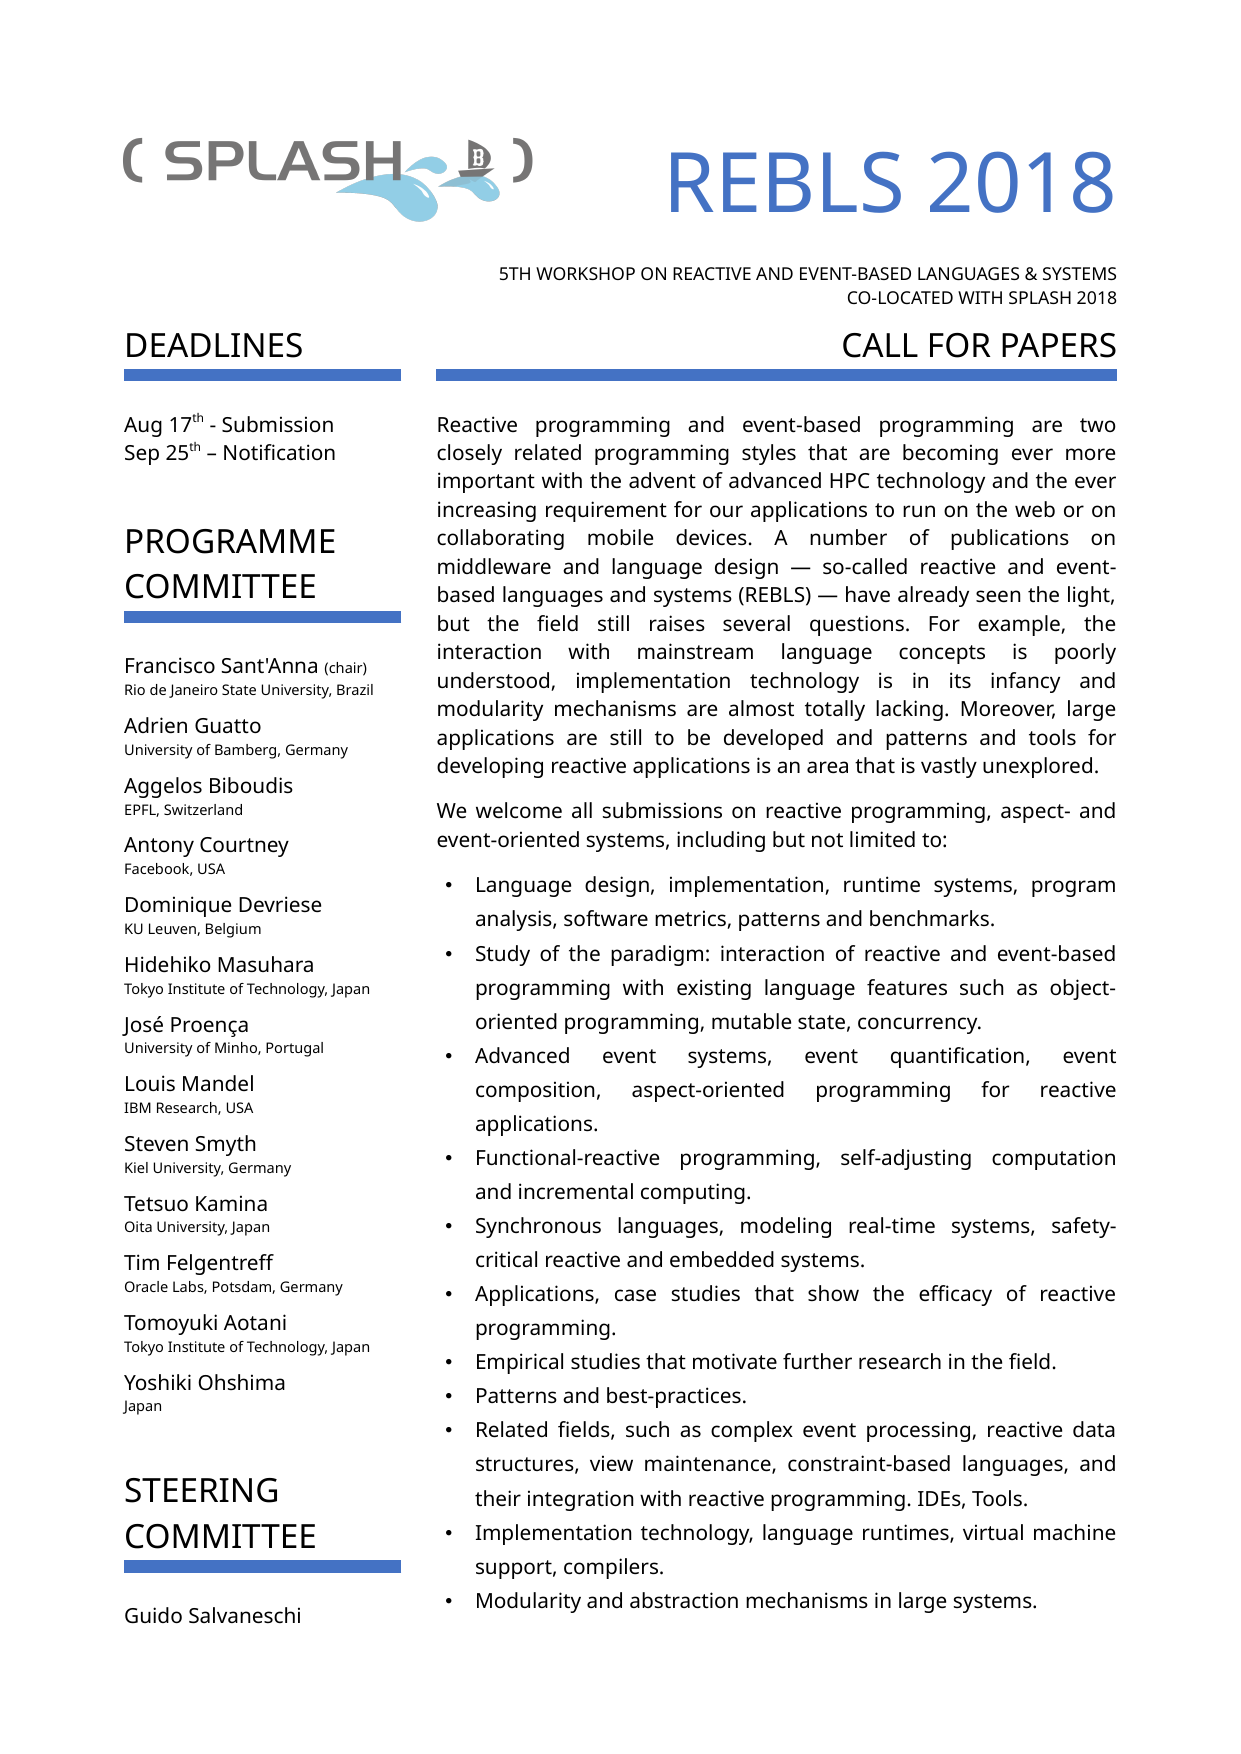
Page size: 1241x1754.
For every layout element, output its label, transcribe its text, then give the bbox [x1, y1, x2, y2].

table_cell Call For papers Reactive programming and event-based programming are two closely related programming styles that are becoming ever more important with the advent of advanced HPC technology and the ever increasing requirement for our applications to run on the web or on collaborating mobile devices. A number of publications on middleware and language design — so-called reactive and event-based languages and systems (REBLS) — have already seen the light, but the field still raises several questions. For example, the interaction with mainstream language concepts is poorly understood, implementation technology is in its infancy and modularity mechanisms are almost totally lacking. Moreover, large applications are still to be developed and patterns and tools for developing reactive applications is an area that is vastly unexplored. We welcome all submissions on reactive programming, aspect- and event-oriented systems, including but not limited to: Language design, implementation, runtime systems, program analysis, software metrics, patterns and benchmarks. Study of the paradigm: interaction of reactive and event-based programming with existing language features such as object-oriented programming, mutable state, concurrency. Advanced event systems, event quantification, event composition, aspect-oriented programming for reactive applications. Functional-reactive programming, self-adjusting computation and incremental computing. Synchronous languages, modeling real-time systems, safety-critical reactive and embedded systems. Applications, case studies that show the efficacy of reactive programming. Empirical studies that motivate further research in the field. Patterns and best-practices. Related fields, such as complex event processing, reactive data structures, view maintenance, constraint-based languages, and their integration with reactive programming. IDEs, Tools. Implementation technology, language runtimes, virtual machine support, compilers. Modularity and abstraction mechanisms in large systems. Formal models for reactive and event-based programming. https://2018.splashcon.org/track/rebls-2018-papers [431, 316, 1123, 1636]
table_header [407, 224, 431, 316]
table_cell [407, 316, 431, 1636]
table_header REBLS 2018 5th Workshop on Reactive and Event-based Languages & Systems Co-located with splash 2018 [431, 118, 1123, 316]
table_cell DEADLINES Aug 17th - Submission Sep 25th – Notification Programme Committee Francisco Sant'Anna (chair) Rio de Janeiro State University, Brazil Adrien Guatto University of Bamberg, Germany Aggelos Biboudis EPFL, Switzerland Antony Courtney Facebook, USA Dominique Devriese KU Leuven, Belgium Hidehiko Masuhara Tokyo Institute of Technology, Japan José Proença University of Minho, Portugal Louis Mandel IBM Research, USA Steven Smyth Kiel University, Germany Tetsuo Kamina Oita University, Japan Tim Felgentreff Oracle Labs, Potsdam, Germany Tomoyuki Aotani Tokyo Institute of Technology, Japan Yoshiki Ohshima Japan Steering Committee Guido Salvaneschi [118, 316, 407, 1636]
table_header [407, 118, 431, 135]
table_header [118, 118, 407, 316]
